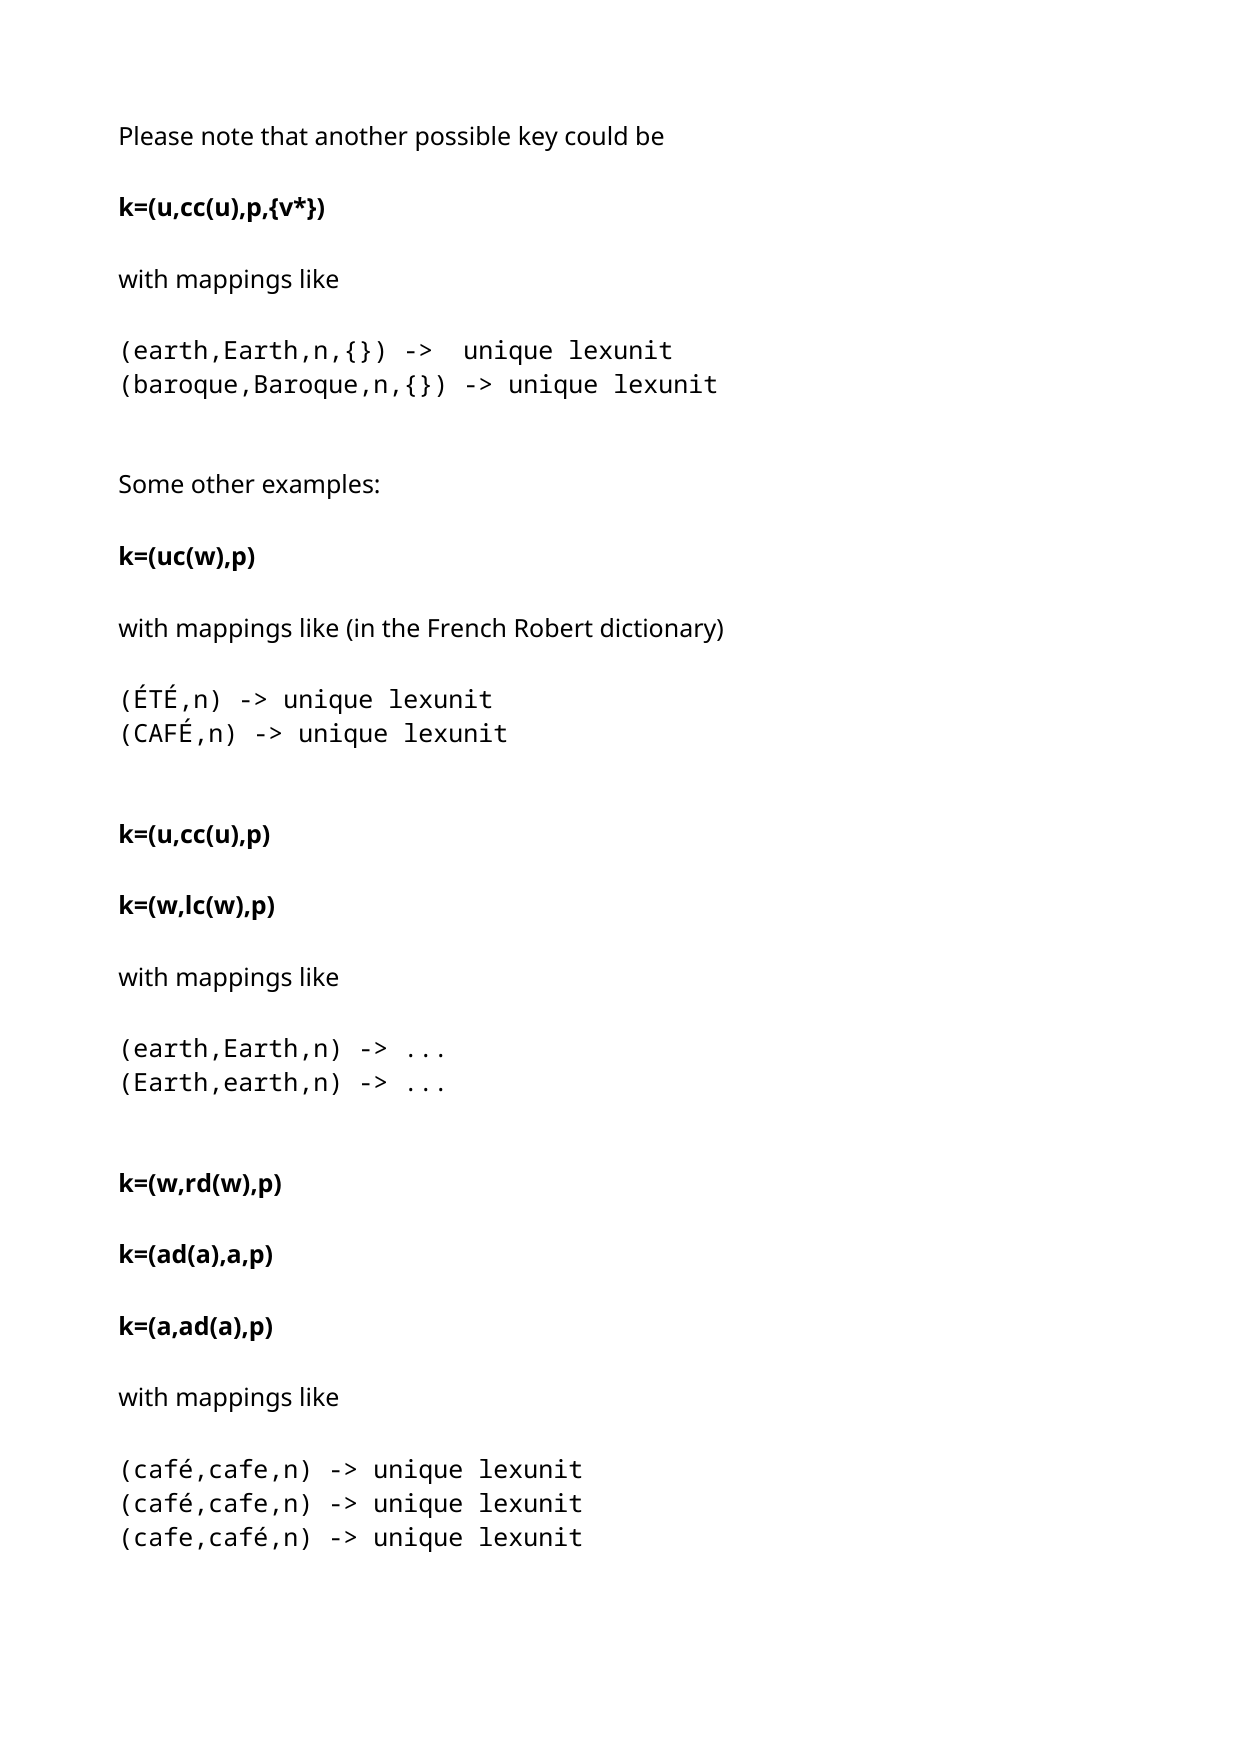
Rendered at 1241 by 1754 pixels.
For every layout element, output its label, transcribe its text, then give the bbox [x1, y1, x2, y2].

text k=(w,rd(w),p) [118, 1165, 1122, 1199]
text (earth,Earth,n) -> ... [118, 1031, 1122, 1065]
text (Earth,earth,n) -> ... [118, 1065, 1122, 1099]
text with mappings like (in the French Robert dictionary) [118, 610, 1122, 644]
text with mappings like [118, 261, 1122, 295]
text k=(w,lc(w),p) [118, 888, 1122, 922]
text k=(a,ad(a),p) [118, 1308, 1122, 1342]
text (cafe,café,n) -> unique lexunit [118, 1520, 1122, 1554]
text k=(ad(a),a,p) [118, 1237, 1122, 1271]
text k=(u,cc(u),p) [118, 816, 1122, 850]
text with mappings like [118, 1380, 1122, 1414]
text (CAFÉ,n) -> unique lexunit [118, 716, 1122, 750]
text (baroque,Baroque,n,{}) -> unique lexunit [118, 367, 1122, 401]
text k=(u,cc(u),p,{v*}) [118, 190, 1122, 224]
text (earth,Earth,n,{}) -> unique lexunit [118, 333, 1122, 367]
text Please note that another possible key could be [118, 118, 1122, 152]
text Some other examples: [118, 467, 1122, 501]
text (ÉTÉ,n) -> unique lexunit [118, 682, 1122, 716]
text (café,cafe,n) -> unique lexunit [118, 1486, 1122, 1520]
text (café,cafe,n) -> unique lexunit [118, 1452, 1122, 1486]
text k=(uc(w),p) [118, 539, 1122, 573]
text with mappings like [118, 959, 1122, 993]
